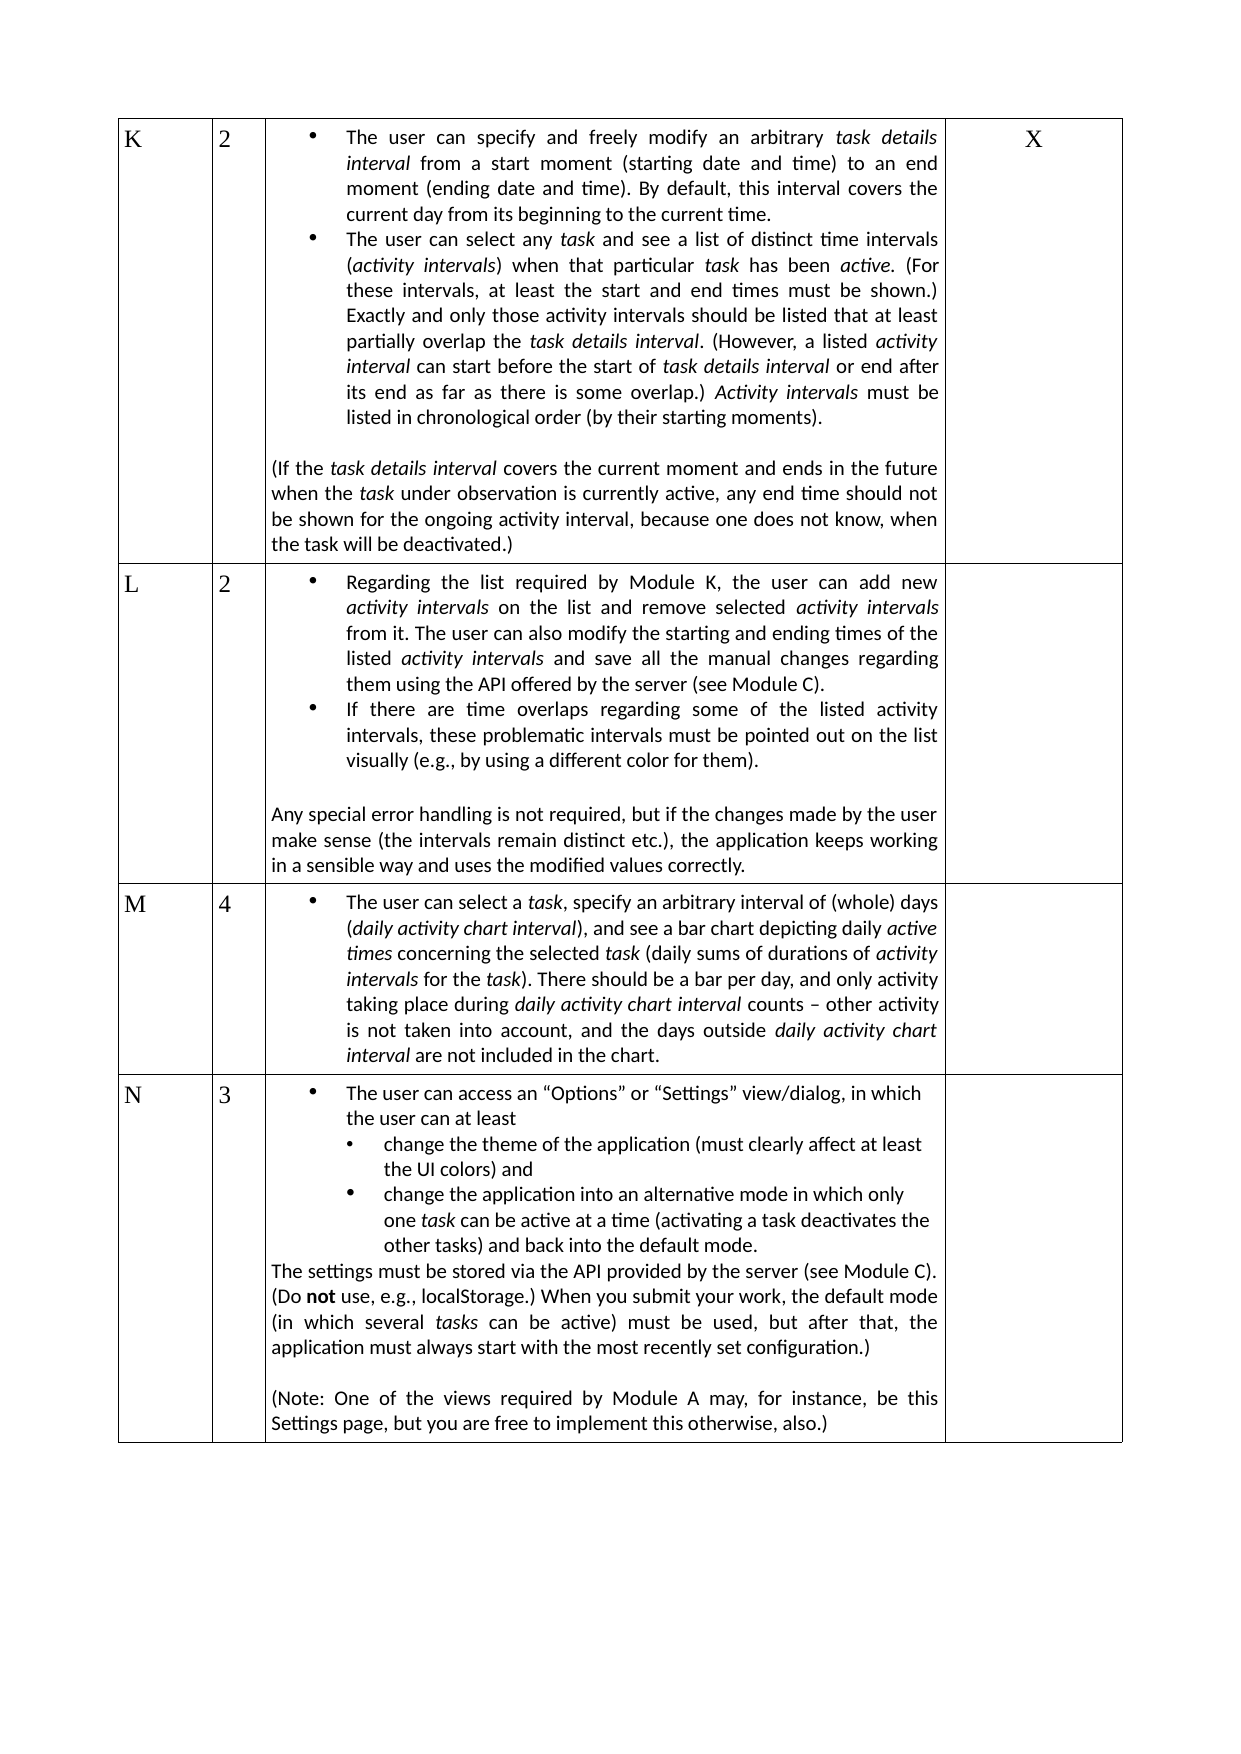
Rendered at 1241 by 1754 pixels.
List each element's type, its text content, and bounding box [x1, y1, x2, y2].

table_cell 3 [213, 1075, 265, 1442]
table_cell The user can specify and freely modify an arbitrary task details interval from a start moment (starting date and time) to an end moment (ending date and time). By default, this interval covers the current day from its beginning to the current time. The user can select any task and see a list of distinct time intervals (activity intervals) when that particular task has been active. (For these intervals, at least the start and end times must be shown.) Exactly and only those activity intervals should be listed that at least partially overlap the task details interval. (However, a listed activity interval can start before the start of task details interval or end after its end as far as there is some overlap.) Activity intervals must be listed in chronological order (by their starting moments). (If the task details interval covers the current moment and ends in the future when the task under observation is currently active, any end time should not be shown for the ongoing activity interval, because one does not know, when the task will be deactivated.) [266, 119, 945, 563]
table_cell 2 [213, 564, 265, 883]
table_cell [946, 564, 1122, 883]
table_cell N [119, 1075, 212, 1442]
table_cell M [119, 884, 212, 1073]
table_cell 2 [213, 119, 265, 563]
table_cell Regarding the list required by Module K, the user can add new activity intervals on the list and remove selected activity intervals from it. The user can also modify the starting and ending times of the listed activity intervals and save all the manual changes regarding them using the API offered by the server (see Module C). If there are time overlaps regarding some of the listed activity intervals, these problematic intervals must be pointed out on the list visually (e.g., by using a different color for them). Any special error handling is not required, but if the changes made by the user make sense (the intervals remain distinct etc.), the application keeps working in a sensible way and uses the modified values correctly. [266, 564, 945, 883]
table_cell The user can access an “Options” or “Settings” view/dialog, in which the user can at least change the theme of the application (must clearly affect at least the UI colors) and change the application into an alternative mode in which only one task can be active at a time (activating a task deactivates the other tasks) and back into the default mode. The settings must be stored via the API provided by the server (see Module C). (Do not use, e.g., localStorage.) When you submit your work, the default mode (in which several tasks can be active) must be used, but after that, the application must always start with the most recently set configuration.) (Note: One of the views required by Module A may, for instance, be this Settings page, but you are free to implement this otherwise, also.) [266, 1075, 945, 1442]
table_cell [946, 884, 1122, 1073]
table_cell X [946, 119, 1122, 563]
table_cell L [119, 564, 212, 883]
table_cell 4 [213, 884, 265, 1073]
table_cell K [119, 119, 212, 563]
table_cell [946, 1075, 1122, 1442]
table_cell The user can select a task, specify an arbitrary interval of (whole) days (daily activity chart interval), and see a bar chart depicting daily active times concerning the selected task (daily sums of durations of activity intervals for the task). There should be a bar per day, and only activity taking place during daily activity chart interval counts – other activity is not taken into account, and the days outside daily activity chart interval are not included in the chart. [266, 884, 945, 1073]
